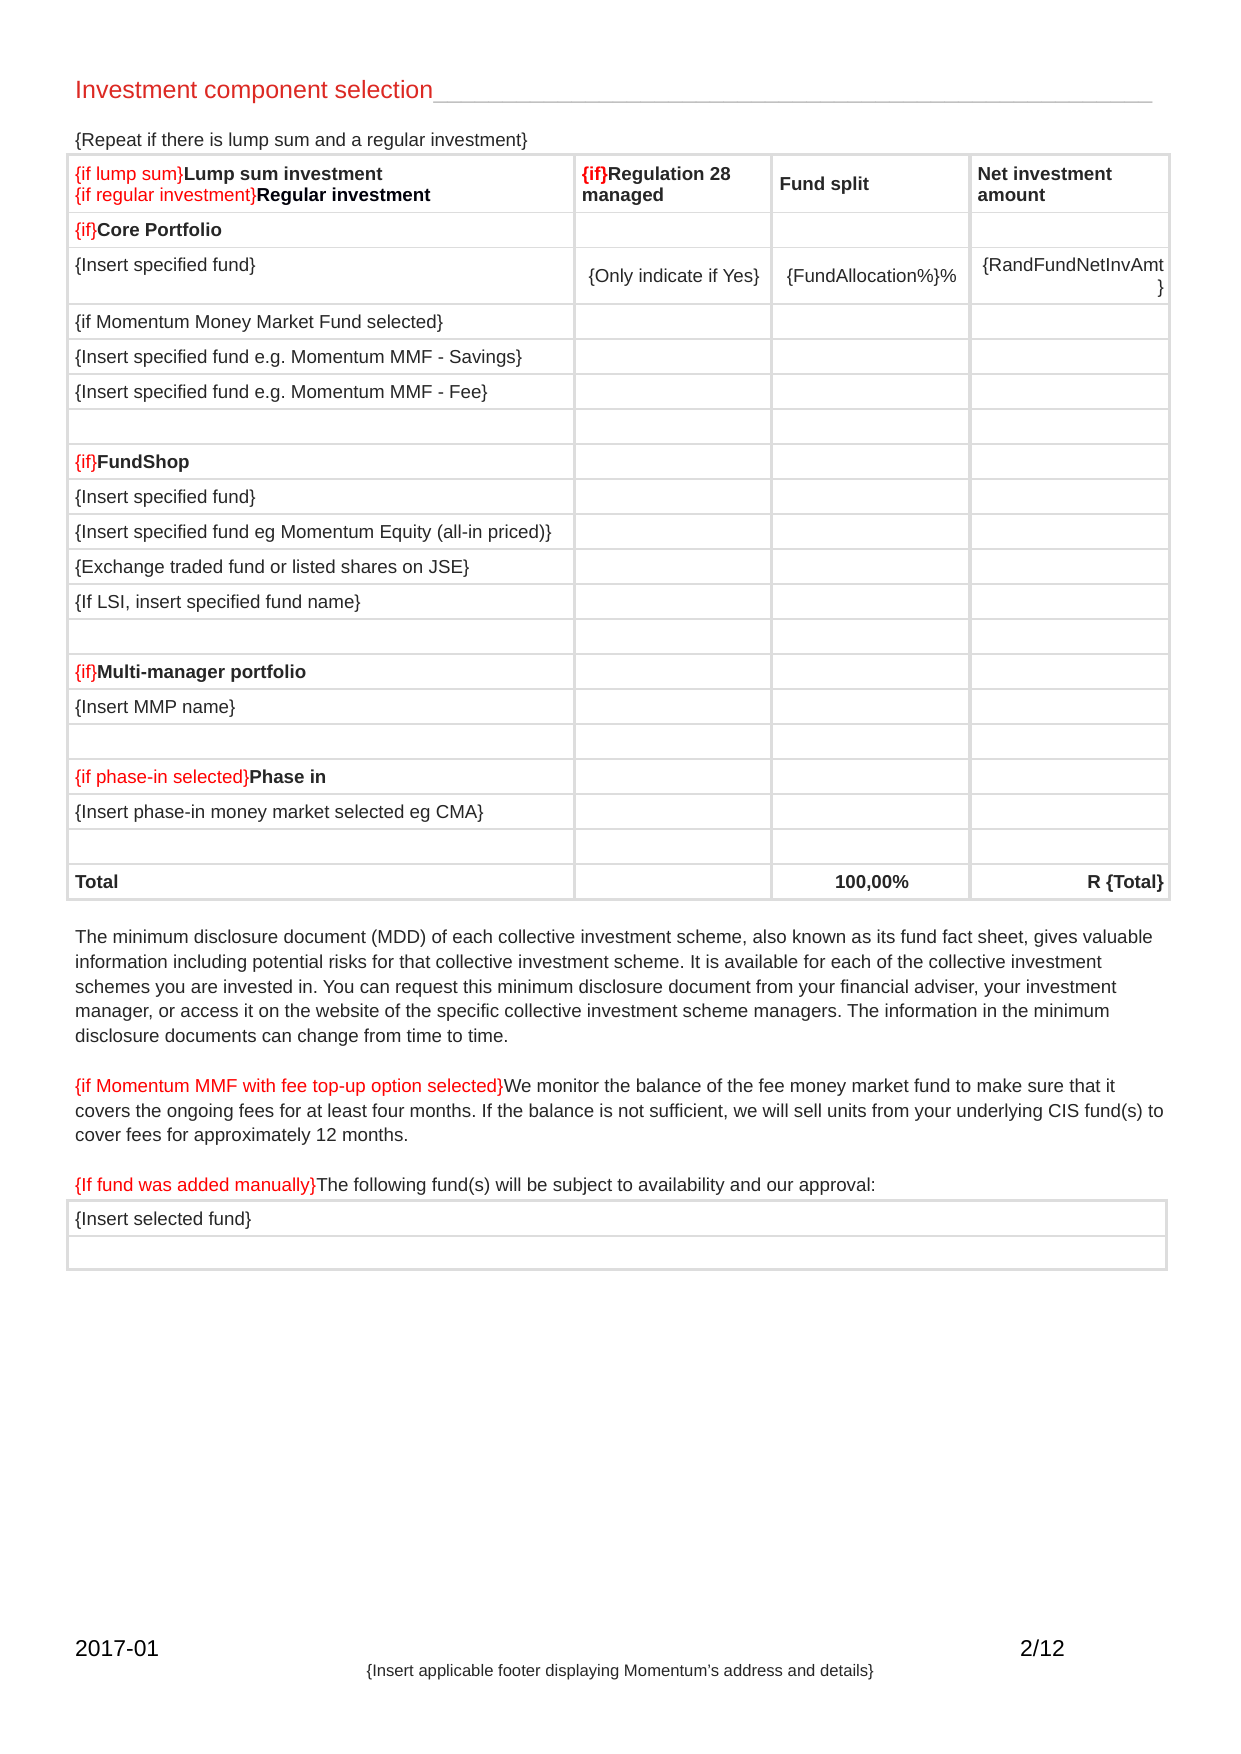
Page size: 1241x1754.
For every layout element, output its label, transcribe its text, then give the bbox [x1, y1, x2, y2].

table_cell [773, 830, 968, 863]
table_cell [773, 690, 968, 723]
table_cell {if}FundShop [69, 445, 573, 478]
table_cell [972, 760, 1168, 793]
table_cell [773, 213, 968, 246]
text {if Momentum MMF with fee top-up option selected}We monitor the balance of the fee money market fund to make sure that it covers the ongoing fees for at least four months. If the balance is not sufficient, we will sell units from your underlying CIS fund(s) to cover fees for approximately 12 months. [75, 1075, 1165, 1146]
table_cell {Only indicate if Yes} [576, 248, 770, 303]
table_cell {Insert MMP name} [69, 690, 573, 723]
table_cell [576, 480, 770, 513]
table_cell [576, 830, 770, 863]
table_header {if lump sum}Lump sum investment {if regular investment}Regular investment [69, 156, 573, 211]
table_cell [972, 550, 1168, 583]
table_cell [972, 480, 1168, 513]
table_cell [576, 375, 770, 408]
table_cell [972, 340, 1168, 373]
table_cell [972, 725, 1168, 758]
table_cell {if}Multi-manager portfolio [69, 655, 573, 688]
text {Repeat if there is lump sum and a regular investment} [75, 128, 1165, 150]
table_header {Insert selected fund} [69, 1202, 1165, 1235]
table_cell [576, 865, 770, 898]
table_cell [773, 340, 968, 373]
table_cell [576, 620, 770, 653]
table_cell [972, 690, 1168, 723]
table_cell [773, 550, 968, 583]
table_cell [773, 305, 968, 338]
table_cell [69, 620, 573, 653]
table_cell {Insert specified fund} [69, 480, 573, 513]
table_cell [576, 410, 770, 443]
subtitle Investment component selection [75, 75, 1165, 104]
text {If fund was added manually}The following fund(s) will be subject to availability and our approval: [75, 1174, 1165, 1195]
table_cell [773, 375, 968, 408]
table_cell [773, 725, 968, 758]
table_cell {Insert specified fund eg Momentum Equity (all-in priced)} [69, 515, 573, 548]
table_cell [576, 690, 770, 723]
table_cell [972, 410, 1168, 443]
table_cell {Insert specified fund e.g. Momentum MMF - Fee} [69, 375, 573, 408]
table_cell [576, 305, 770, 338]
table_cell [773, 410, 968, 443]
table_cell [576, 655, 770, 688]
table_cell [576, 760, 770, 793]
table_cell [69, 830, 573, 863]
table_cell [972, 213, 1168, 246]
table_cell {Exchange traded fund or listed shares on JSE} [69, 550, 573, 583]
table_cell [69, 1237, 1165, 1268]
table_cell [972, 515, 1168, 548]
table_cell [69, 725, 573, 758]
table_cell [773, 515, 968, 548]
table_cell [576, 445, 770, 478]
table_cell [773, 585, 968, 618]
table_cell [972, 795, 1168, 828]
table_cell [773, 445, 968, 478]
table_cell {FundAllocation%}% [773, 248, 968, 303]
table_cell [576, 795, 770, 828]
table_cell [773, 795, 968, 828]
table_cell R {Total} [972, 865, 1168, 898]
table_cell {Insert specified fund e.g. Momentum MMF - Savings} [69, 340, 573, 373]
table_cell [972, 830, 1168, 863]
table_cell [773, 480, 968, 513]
table_cell [972, 445, 1168, 478]
table_cell [773, 655, 968, 688]
table_cell [69, 410, 573, 443]
table_cell 100,00% [773, 865, 968, 898]
table_header Fund split [773, 156, 968, 211]
table_header Net investment amount [972, 156, 1168, 211]
table_cell [972, 620, 1168, 653]
table_cell {if phase-in selected}Phase in [69, 760, 573, 793]
table_cell {Insert specified fund} [69, 248, 573, 303]
table_cell [972, 585, 1168, 618]
table_cell {RandFundNetInvAmt} [972, 248, 1168, 303]
table_cell Total [69, 865, 573, 898]
table_cell {Insert phase-in money market selected eg CMA} [69, 795, 573, 828]
table_cell {if}Core Portfolio [69, 213, 573, 246]
table_cell [576, 340, 770, 373]
table_cell [972, 305, 1168, 338]
table_cell [773, 760, 968, 793]
table_header {if}Regulation 28 managed [576, 156, 770, 211]
table_cell [972, 655, 1168, 688]
table_cell [576, 515, 770, 548]
table_cell {If LSI, insert specified fund name} [69, 585, 573, 618]
table_cell [576, 725, 770, 758]
table_cell [972, 375, 1168, 408]
table_cell {if Momentum Money Market Fund selected} [69, 305, 573, 338]
table_cell [576, 213, 770, 246]
table_cell [576, 585, 770, 618]
table_cell [576, 550, 770, 583]
table_cell [773, 620, 968, 653]
text The minimum disclosure document (MDD) of each collective investment scheme, also known as its fund fact sheet, gives valuable information including potential risks for that collective investment scheme. It is available for each of the collective investment schemes you are invested in. You can request this minimum disclosure document from your financial adviser, your investment manager, or access it on the website of the specific collective investment scheme managers. The information in the minimum disclosure documents can change from time to time. [75, 926, 1165, 1047]
